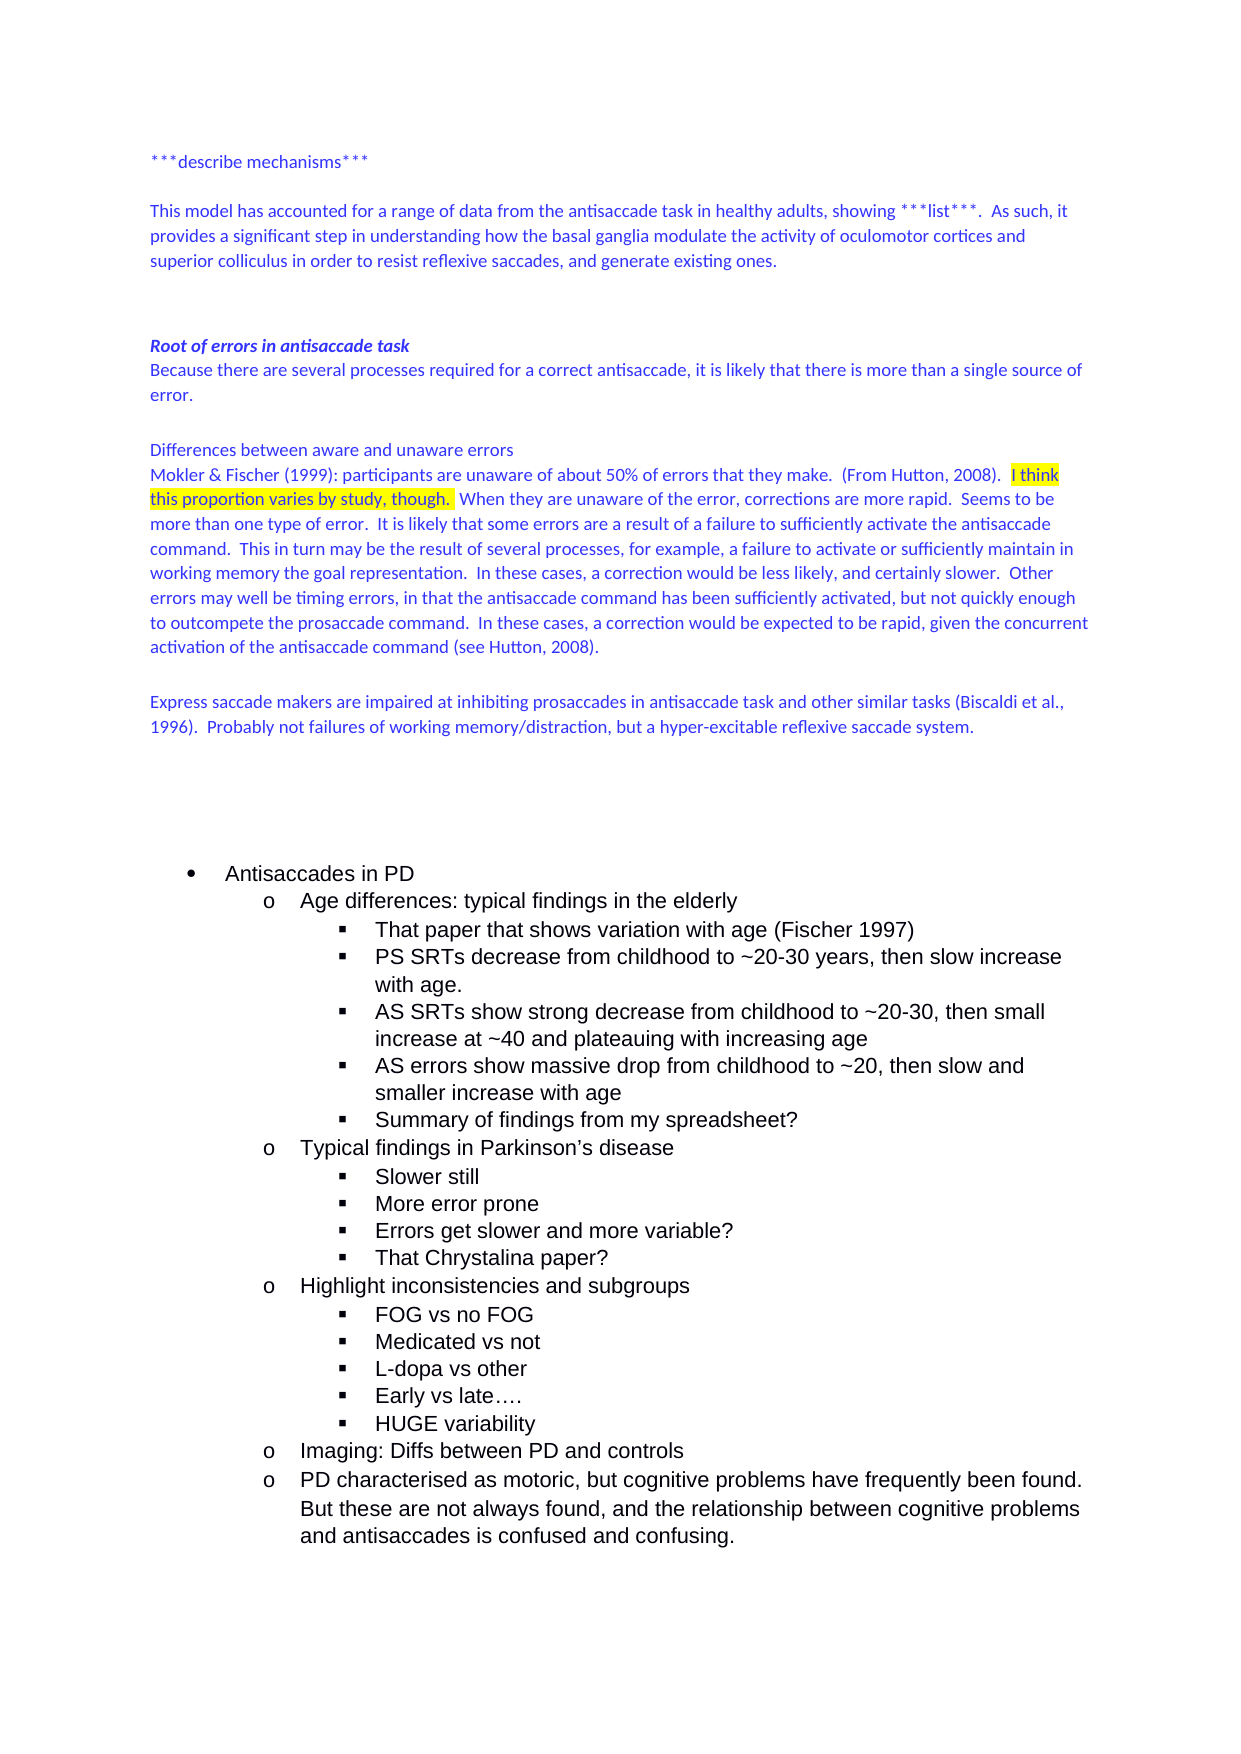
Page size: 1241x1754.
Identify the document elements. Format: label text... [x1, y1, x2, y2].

list Antisaccades in PD [187, 861, 1090, 886]
list That Chrystalina paper? [337, 1245, 1090, 1271]
list Early vs late…. [337, 1383, 1090, 1408]
list Slower still [337, 1164, 1090, 1189]
list Differences between aware and unaware errors [150, 438, 1090, 461]
list Because there are several processes required for a correct antisaccade, it is likely that there is more than a single source of error. [150, 358, 1090, 406]
list Medicated vs not [337, 1329, 1090, 1354]
list FOG vs no FOG [337, 1302, 1090, 1327]
list AS errors show massive drop from childhood to ~20, then slow and smaller increase with age [337, 1053, 1090, 1105]
list PS SRTs decrease from childhood to ~20-30 years, then slow increase with age. [337, 944, 1090, 997]
list HUGE variability [337, 1410, 1090, 1436]
list Summary of findings from my spreadsheet? [337, 1107, 1090, 1133]
list Highlight inconsistencies and subgroups [262, 1272, 1090, 1299]
list ***describe mechanisms*** [150, 150, 1090, 173]
list Imaging: Diffs between PD and controls [262, 1438, 1090, 1465]
list Age differences: typical findings in the elderly [262, 888, 1090, 915]
list This model has accounted for a range of data from the antisaccade task in healthy adults, showing ***list***. As such, it provides a significant step in understanding how the basal ganglia modulate the activity of oculomotor cortices and superior colliculus in order to resist reflexive saccades, and generate existing ones. [150, 199, 1090, 272]
list Typical findings in Parkinson’s disease [262, 1134, 1090, 1162]
list L-dopa vs other [337, 1356, 1090, 1381]
list Mokler & Fischer (1999): participants are unaware of about 50% of errors that they make. (From Hutton, 2008). I think this proportion varies by study, though. When they are unaware of the error, corrections are more rapid. Seems to be more than one type of error. It is likely that some errors are a result of a failure to sufficiently activate the antisaccade command. This in turn may be the result of several processes, for example, a failure to activate or sufficiently maintain in working memory the goal representation. In these cases, a correction would be less likely, and certainly slower. Other errors may well be timing errors, in that the antisaccade command has been sufficiently activated, but not quickly enough to outcompete the prosaccade command. In these cases, a correction would be expected to be rapid, given the concurrent activation of the antisaccade command (see Hutton, 2008). [150, 463, 1090, 658]
list Express saccade makers are impaired at inhibiting prosaccades in antisaccade task and other similar tasks (Biscaldi et al., 1996). Probably not failures of working memory/distraction, but a hyper-excitable reflexive saccade system. [150, 691, 1090, 738]
list PD characterised as motoric, but cognitive problems have frequently been found. But these are not always found, and the relationship between cognitive problems and antisaccades is confused and confusing. [262, 1467, 1090, 1548]
list Errors get slower and more variable? [337, 1218, 1090, 1243]
list That paper that shows variation with age (Fischer 1997) [337, 917, 1090, 942]
list Root of errors in antisaccade task [150, 334, 1090, 357]
list More error prone [337, 1191, 1090, 1216]
list AS SRTs show strong decrease from childhood to ~20-30, then small increase at ~40 and plateauing with increasing age [337, 999, 1090, 1051]
